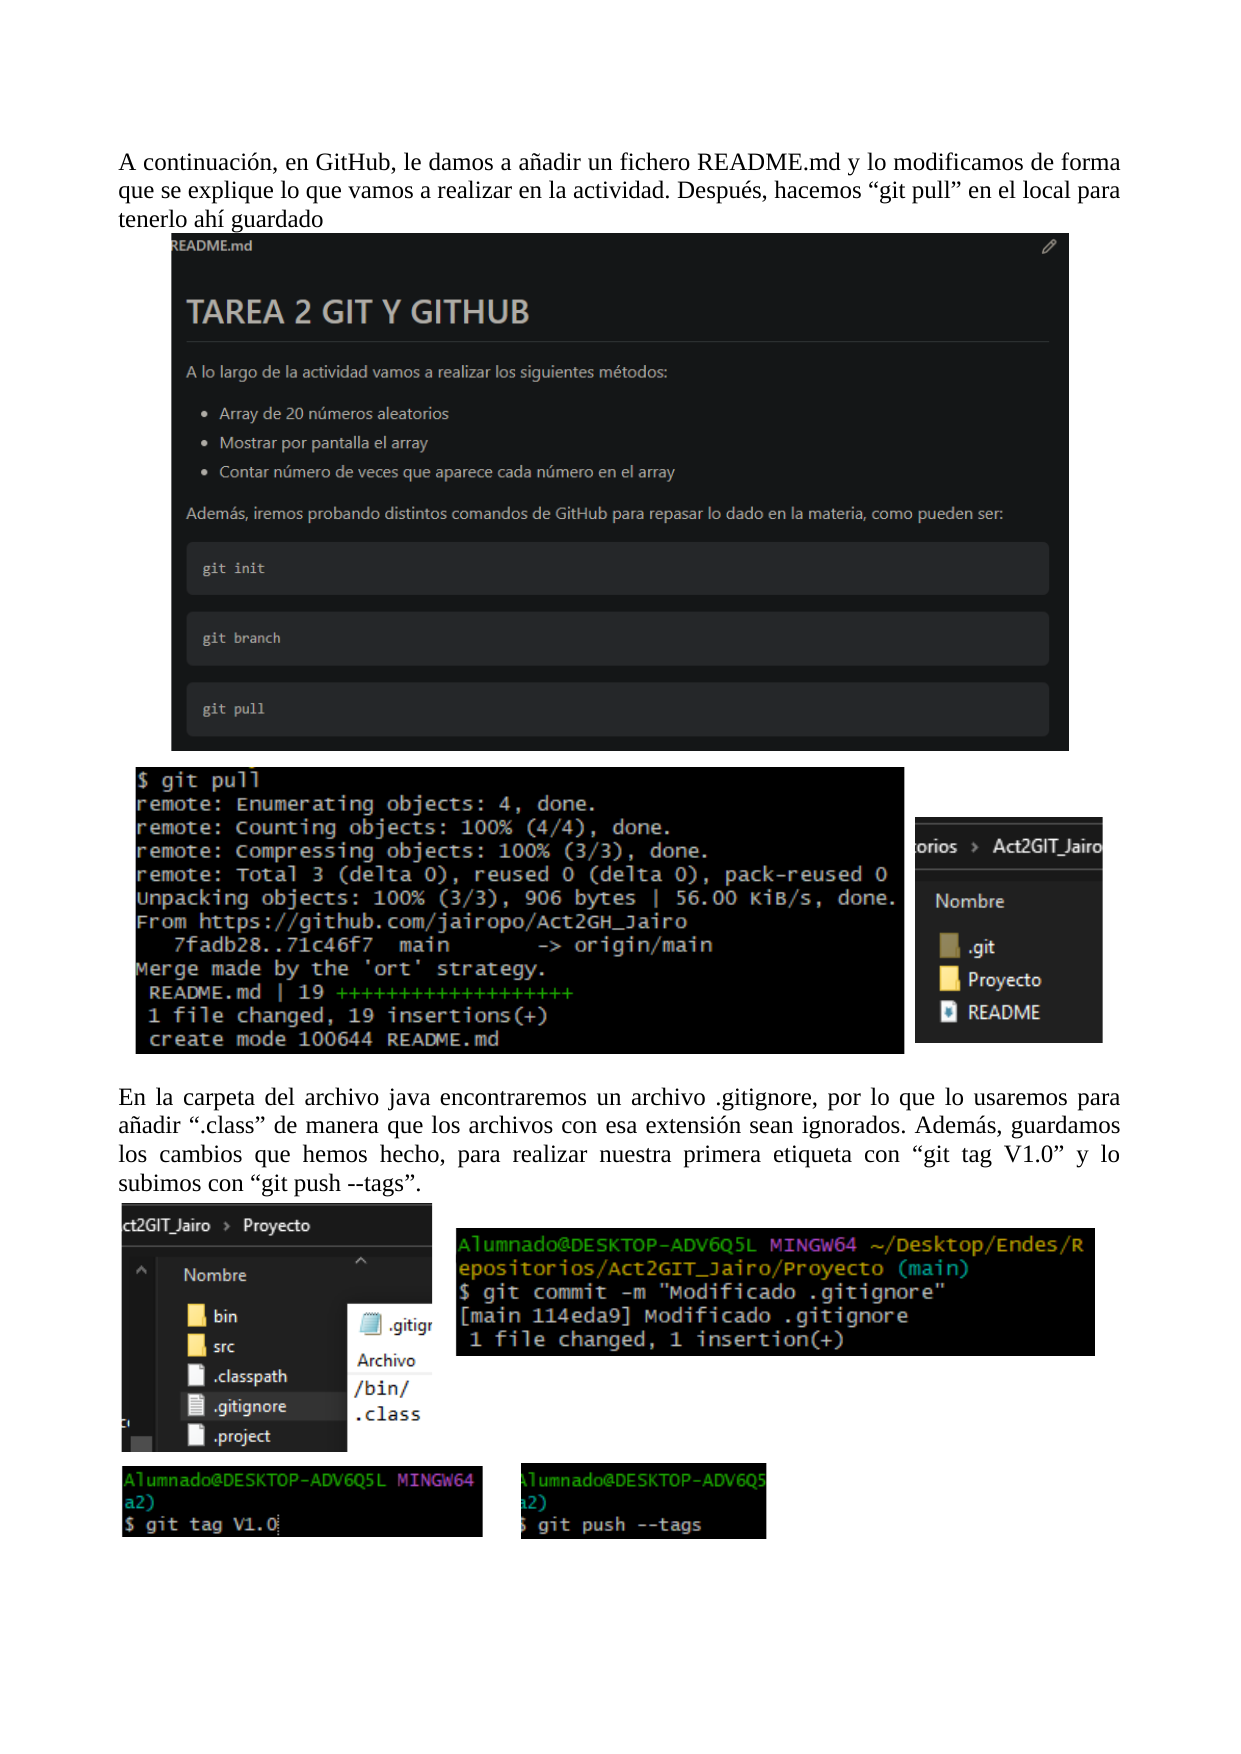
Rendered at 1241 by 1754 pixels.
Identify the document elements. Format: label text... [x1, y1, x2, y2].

picture [135, 767, 905, 1054]
picture [121, 1203, 433, 1452]
picture [171, 233, 1069, 751]
picture [455, 1228, 1095, 1356]
text En la carpeta del archivo java encontraremos un archivo .gitignore, por lo que lo usaremos para añadir “.class” de manera que los archivos con esa extensión sean ignorados. Además, guardamos los cambios que hemos hecho, para realizar nuestra primera etiqueta con “git tag V1.0” y lo subimos con “git push --tags”. [118, 1082, 1122, 1197]
picture [121, 1466, 483, 1537]
text A continuación, en GitHub, le damos a añadir un fichero README.md y lo modificamos de forma que se explique lo que vamos a realizar en la actividad. Después, hacemos “git pull” en el local para tenerlo ahí guardado [118, 147, 1122, 233]
picture [521, 1463, 767, 1539]
picture [915, 817, 1103, 1043]
